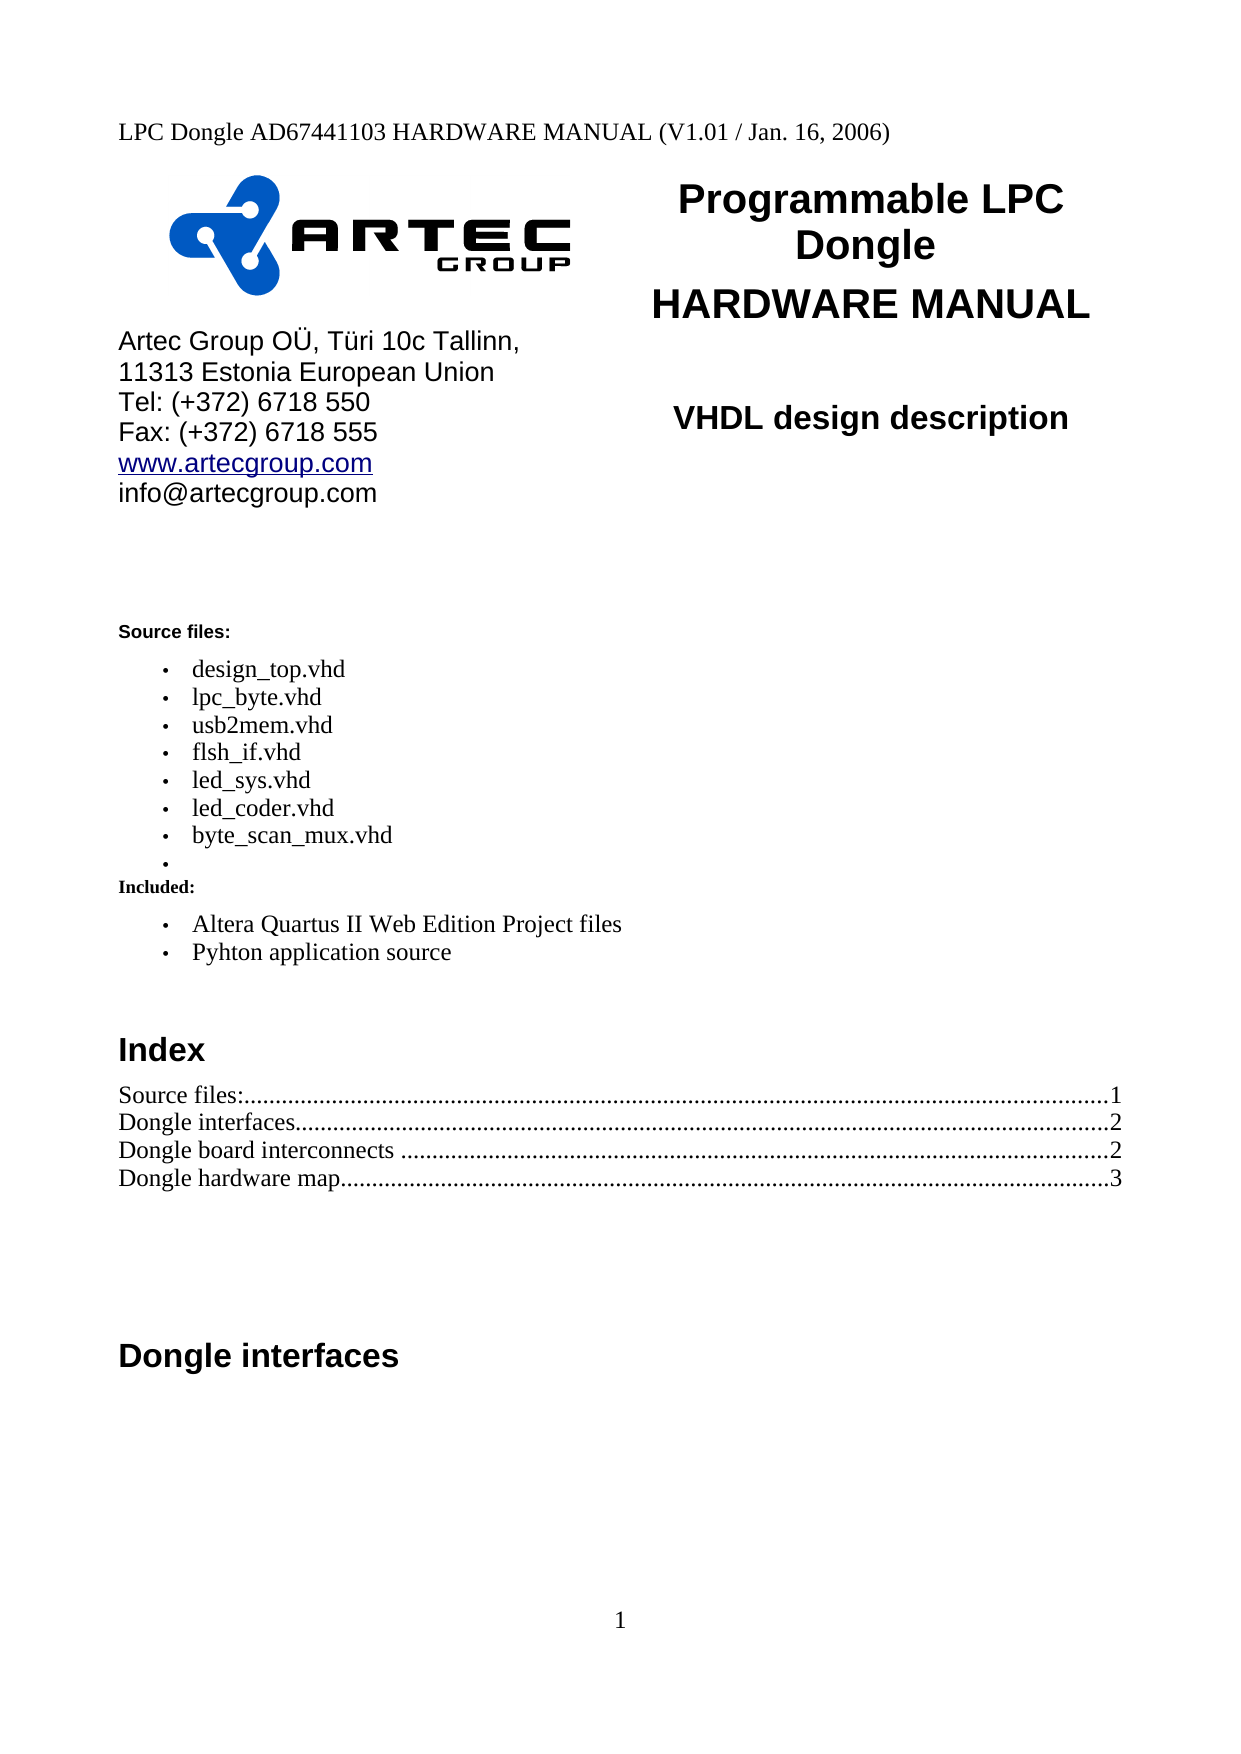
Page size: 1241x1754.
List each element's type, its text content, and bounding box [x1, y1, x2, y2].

table_header Programmable LPC Dongle HARDWARE MANUAL VHDL design description [620, 175, 1122, 538]
list byte_scan_mux.vhd [162, 822, 1122, 849]
table_header Artec Group OÜ, Türi 10c Tallinn, 11313 Estonia European Union Tel: (+372) 6718 550 Fax: (+372) 6718 555 www.artecgroup.com info@artecgroup.com [118, 175, 620, 538]
text Included: [118, 877, 1122, 898]
picture [168, 175, 571, 296]
list design_top.vhd [162, 655, 1122, 683]
list Pyhton application source [162, 938, 1122, 966]
subtitle Source files: [118, 622, 1122, 643]
list Altera Quartus II Web Edition Project files [162, 910, 1122, 938]
list led_sys.vhd [162, 766, 1122, 794]
text Dongle interfaces 2 [118, 1108, 1122, 1136]
subtitle Dongle interfaces [118, 1337, 1122, 1375]
list lpc_byte.vhd [162, 683, 1122, 711]
subtitle Index [118, 1031, 1122, 1068]
text Dongle board interconnects 2 [118, 1136, 1122, 1164]
list usb2mem.vhd [162, 711, 1122, 738]
list flsh_if.vhd [162, 738, 1122, 766]
text Source files: 1 [118, 1081, 1122, 1108]
text Dongle hardware map 3 [118, 1164, 1122, 1192]
list led_coder.vhd [162, 794, 1122, 822]
